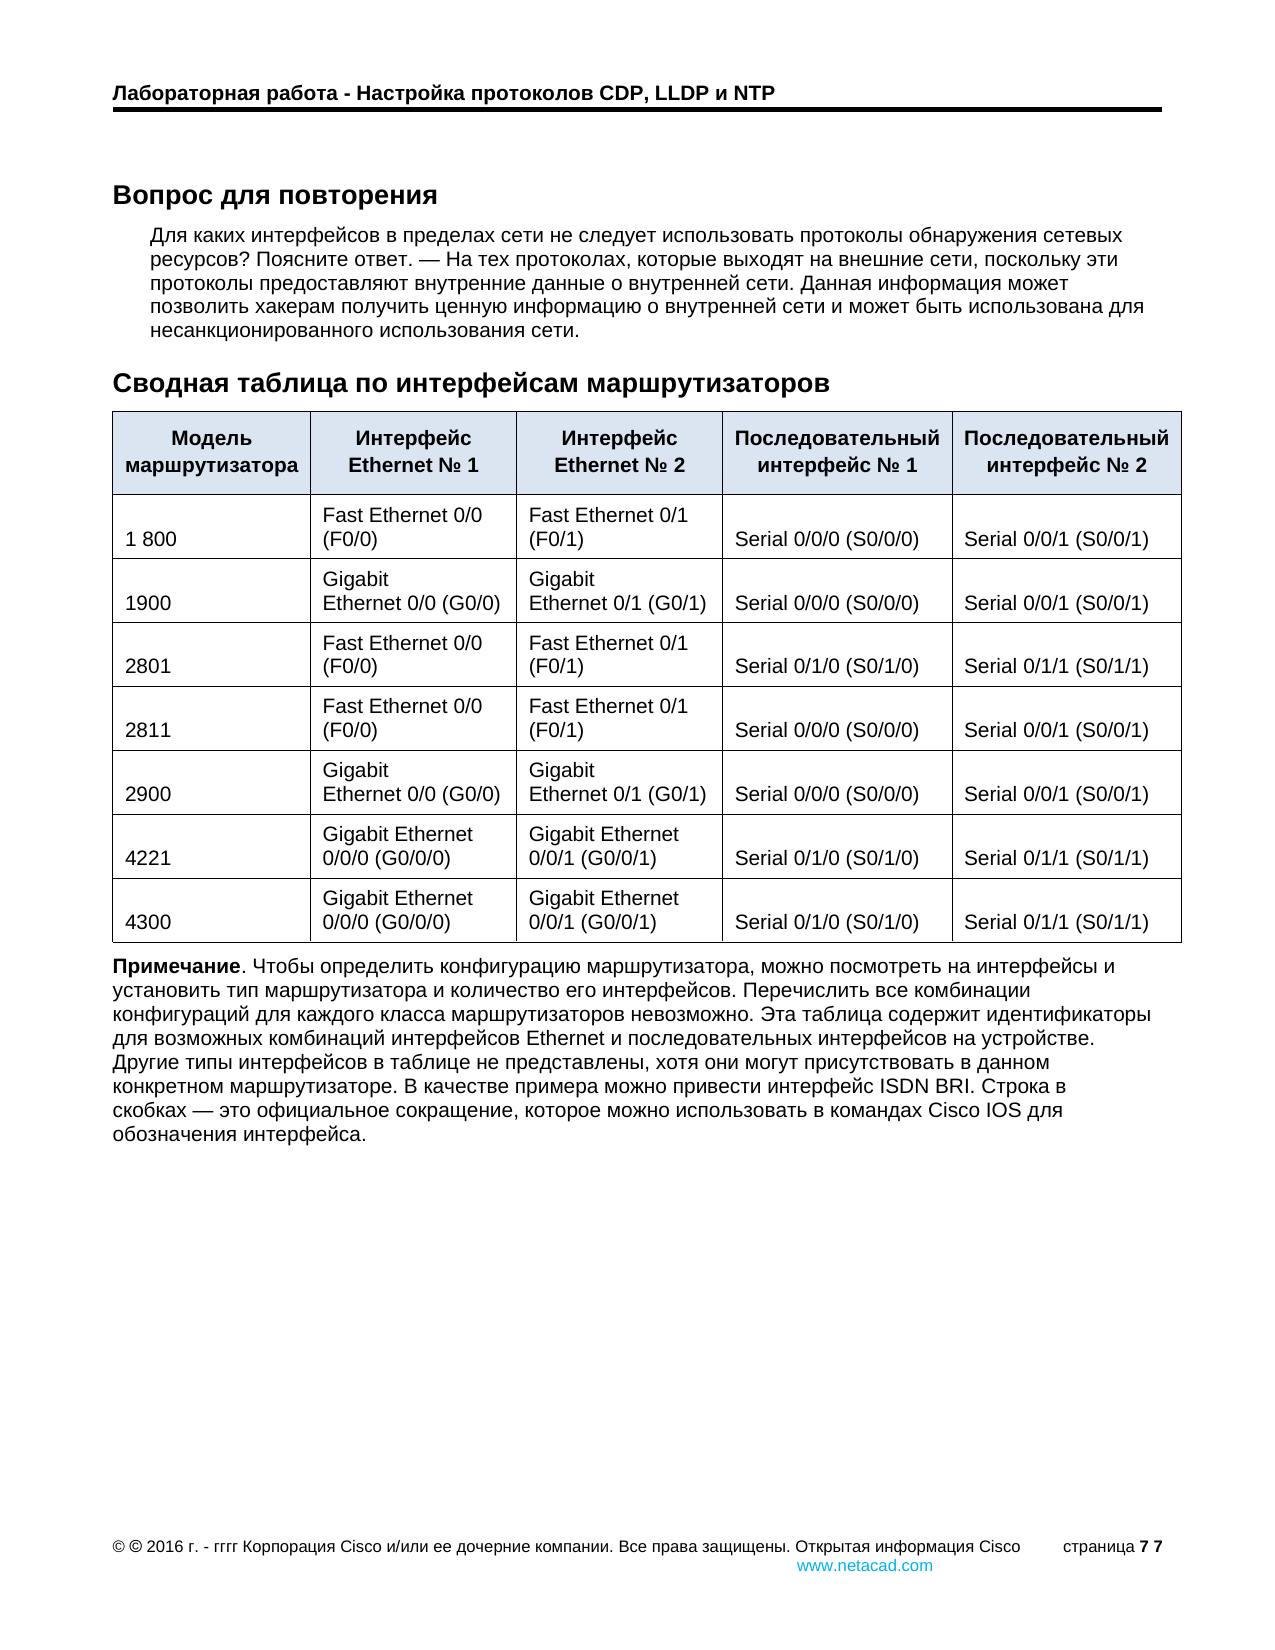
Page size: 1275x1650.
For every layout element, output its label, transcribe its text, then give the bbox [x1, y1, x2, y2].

table_cell Serial 0/0/1 (S0/0/1) [953, 559, 1181, 622]
table_cell Serial 0/0/1 (S0/0/1) [953, 687, 1181, 750]
table_cell Gigabit Ethernet 0/1 (G0/1) [517, 559, 722, 622]
table_header Последовательный интерфейс № 2 [953, 412, 1181, 494]
table_header Интерфейс Ethernet № 2 [517, 412, 722, 494]
table_cell Serial 0/0/0 (S0/0/0) [723, 751, 952, 814]
table_cell Fast Ethernet 0/1 (F0/1) [517, 687, 722, 750]
subtitle Вопрос для повторения [112, 179, 1162, 210]
table_cell Serial 0/0/0 (S0/0/0) [723, 495, 952, 558]
table_header Последовательный интерфейс № 1 [723, 412, 952, 494]
table_cell Gigabit Ethernet 0/0/1 (G0/0/1) [517, 879, 722, 941]
table_cell Fast Ethernet 0/0 (F0/0) [311, 687, 516, 750]
table_cell Fast Ethernet 0/0 (F0/0) [311, 623, 516, 686]
table_cell Fast Ethernet 0/0 (F0/0) [311, 495, 516, 558]
text Примечание. Чтобы определить конфигурацию маршрутизатора, можно посмотреть на интерфейсы и установить тип маршрутизатора и количество его интерфейсов. Перечислить все комбинации конфигураций для каждого класса маршрутизаторов невозможно. Эта таблица содержит идентификаторы для возможных комбинаций интерфейсов Ethernet и последовательных интерфейсов на устройстве. Другие типы интерфейсов в таблице не представлены, хотя они могут присутствовать в данном конкретном маршрутизаторе. В качестве примера можно привести интерфейс ISDN BRI. Строка в скобках — это официальное сокращение, которое можно использовать в командах Cisco IOS для обозначения интерфейса. [112, 954, 1162, 1146]
table_cell 4300 [113, 879, 310, 941]
table_cell Serial 0/0/0 (S0/0/0) [723, 687, 952, 750]
table_cell Gigabit Ethernet 0/0/0 (G0/0/0) [311, 815, 516, 877]
table_cell Gigabit Ethernet 0/0/1 (G0/0/1) [517, 815, 722, 877]
table_cell Serial 0/1/1 (S0/1/1) [953, 623, 1181, 686]
table_cell Serial 0/1/1 (S0/1/1) [953, 815, 1181, 877]
table_cell Serial 0/1/0 (S0/1/0) [723, 879, 952, 941]
table_cell Serial 0/0/1 (S0/0/1) [953, 751, 1181, 814]
table_cell Gigabit Ethernet 0/0 (G0/0) [311, 559, 516, 622]
table_header Интерфейс Ethernet № 1 [311, 412, 516, 494]
table_cell Serial 0/0/1 (S0/0/1) [953, 495, 1181, 558]
table_cell Gigabit Ethernet 0/0 (G0/0) [311, 751, 516, 814]
table_cell 2801 [113, 623, 310, 686]
table_cell Fast Ethernet 0/1 (F0/1) [517, 623, 722, 686]
table_cell Gigabit Ethernet 0/0/0 (G0/0/0) [311, 879, 516, 941]
table_cell Serial 0/1/0 (S0/1/0) [723, 815, 952, 877]
table_cell 2811 [113, 687, 310, 750]
text Для каких интерфейсов в пределах сети не следует использовать протоколы обнаружения сетевых ресурсов? Поясните ответ. — На тех протоколах, которые выходят на внешние сети, поскольку эти протоколы предоставляют внутренние данные о внутренней сети. Данная информация может позволить хакерам получить ценную информацию о внутренней сети и может быть использована для несанкционированного использования сети. [150, 222, 1162, 342]
subtitle Сводная таблица по интерфейсам маршрутизаторов [112, 367, 1162, 398]
table_header Модель маршрутизатора [113, 412, 310, 494]
table_cell Fast Ethernet 0/1 (F0/1) [517, 495, 722, 558]
table_cell Gigabit Ethernet 0/1 (G0/1) [517, 751, 722, 814]
table_cell Serial 0/1/1 (S0/1/1) [953, 879, 1181, 941]
table_cell 4221 [113, 815, 310, 877]
table_cell 1900 [113, 559, 310, 622]
table_cell Serial 0/1/0 (S0/1/0) [723, 623, 952, 686]
table_cell 1 800 [113, 495, 310, 558]
text Откройте окно конфигурации [112, 159, 1162, 166]
text Конец документа [112, 1158, 1162, 1166]
table_cell 2900 [113, 751, 310, 814]
table_cell Serial 0/0/0 (S0/0/0) [723, 559, 952, 622]
